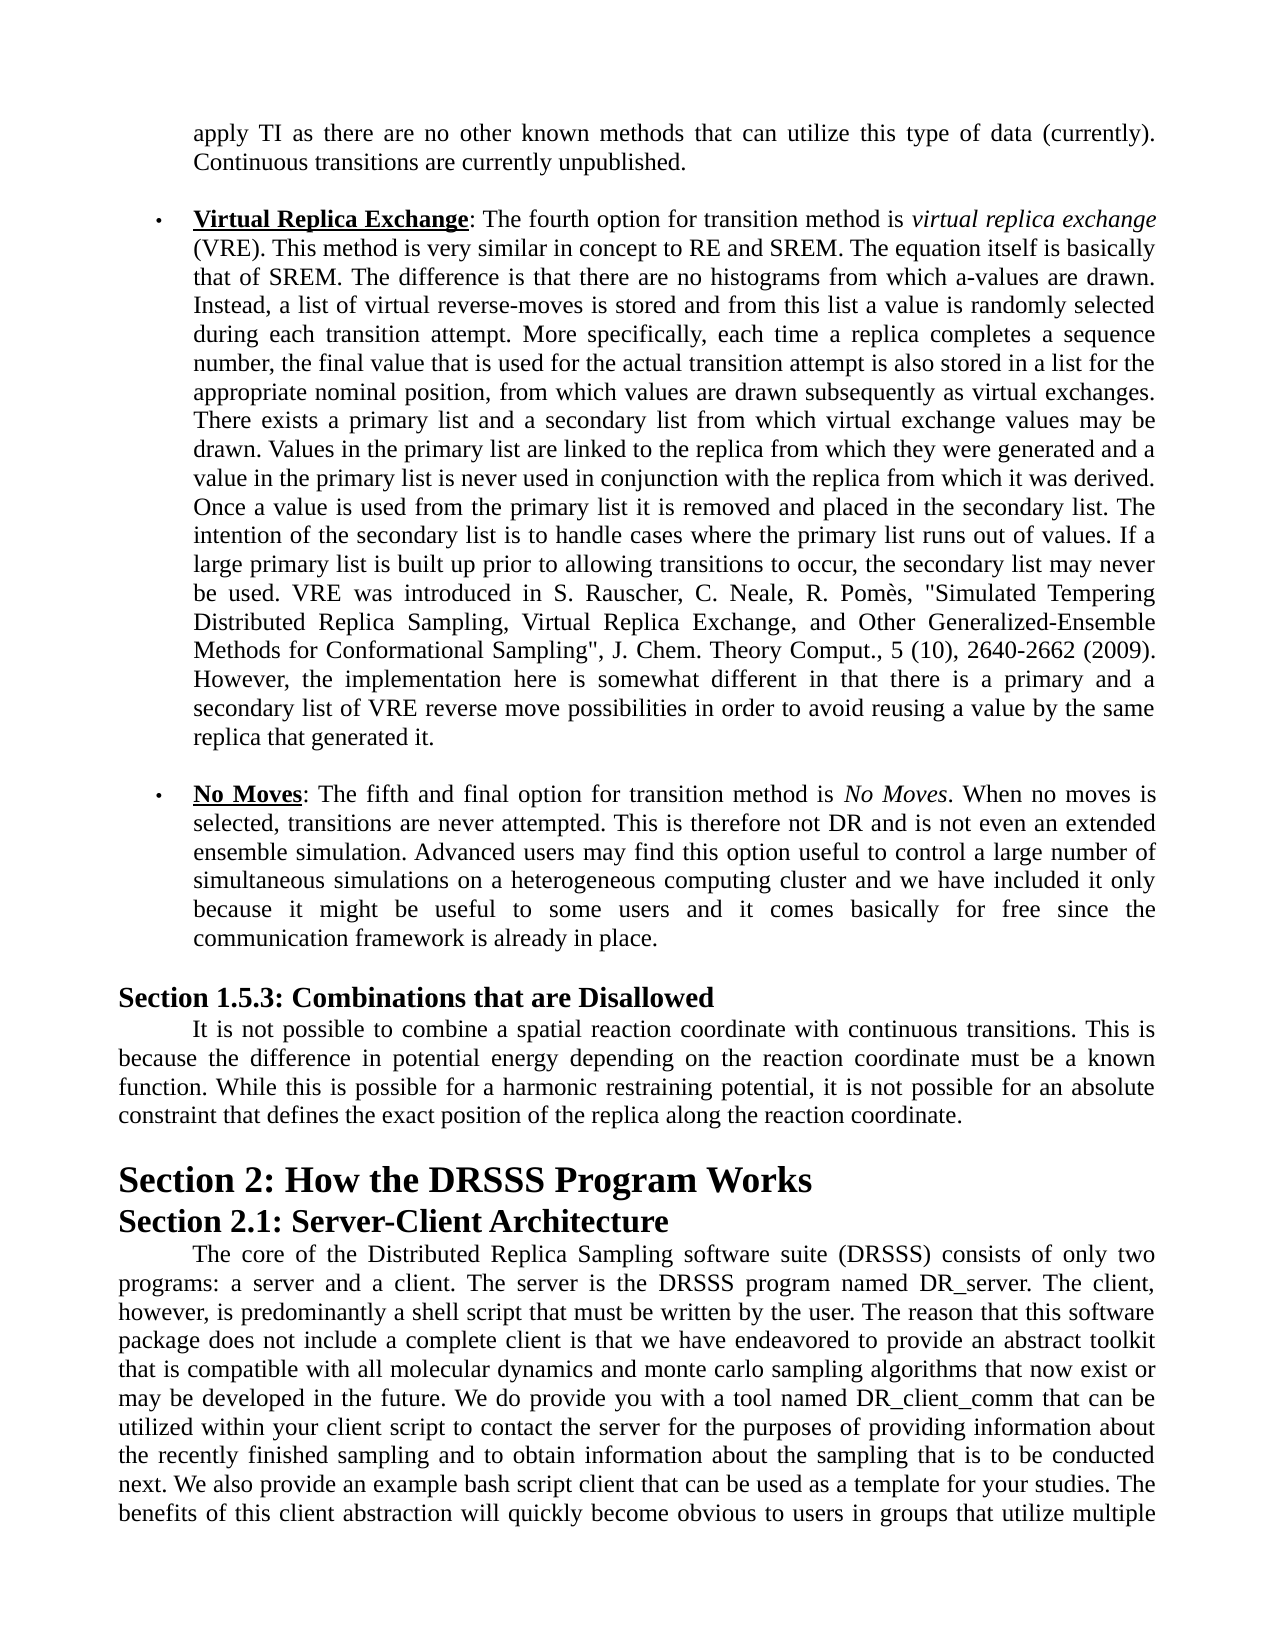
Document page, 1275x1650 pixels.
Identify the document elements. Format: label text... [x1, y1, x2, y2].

text It is not possible to combine a spatial reaction coordinate with continuous transitions. This is because the difference in potential energy depending on the reaction coordinate must be a known function. While this is possible for a harmonic restraining potential, it is not possible for an absolute constraint that defines the exact position of the replica along the reaction coordinate. [118, 1014, 1157, 1129]
text The core of the Distributed Replica Sampling software suite (DRSSS) consists of only two programs: a server and a client. The server is the DRSSS program named DR_server. The client, however, is predominantly a shell script that must be written by the user. The reason that this software package does not include a complete client is that we have endeavored to provide an abstract toolkit that is compatible with all molecular dynamics and monte carlo sampling algorithms that now exist or may be developed in the future. We do provide you with a tool named DR_client_comm that can be utilized within your client script to contact the server for the purposes of providing information about the recently finished sampling and to obtain information about the sampling that is to be conducted next. We also provide an example bash script client that can be used as a template for your studies. The benefits of this client abstraction will quickly become obvious to users in groups that utilize multiple [118, 1239, 1157, 1527]
text Section 2: How the DRSSS Program Works [118, 1158, 1157, 1201]
text Section 2.1: Server-Client Architecture [118, 1201, 1157, 1239]
text Section 1.5.3: Combinations that are Disallowed [118, 981, 1157, 1014]
list Virtual Replica Exchange: The fourth option for transition method is virtual replica exchange (VRE). This method is very similar in concept to RE and SREM. The equation itself is basically that of SREM. The difference is that there are no histograms from which a-values are drawn. Instead, a list of virtual reverse-moves is stored and from this list a value is randomly selected during each transition attempt. More specifically, each time a replica completes a sequence number, the final value that is used for the actual transition attempt is also stored in a list for the appropriate nominal position, from which values are drawn subsequently as virtual exchanges. There exists a primary list and a secondary list from which virtual exchange values may be drawn. Values in the primary list are linked to the replica from which they were generated and a value in the primary list is never used in conjunction with the replica from which it was derived. Once a value is used from the primary list it is removed and placed in the secondary list. The intention of the secondary list is to handle cases where the primary list runs out of values. If a large primary list is built up prior to allowing transitions to occur, the secondary list may never be used. VRE was introduced in S. Rauscher, C. Neale, R. Pomès, "Simulated Tempering Distributed Replica Sampling, Virtual Replica Exchange, and Other Generalized-Ensemble Methods for Conformational Sampling", J. Chem. Theory Comput., 5 (10), 2640-2662 (2009). However, the implementation here is somewhat different in that there is a primary and a secondary list of VRE reverse move possibilities in order to avoid reusing a value by the same replica that generated it. [156, 204, 1157, 751]
list No Moves: The fifth and final option for transition method is No Moves. When no moves is selected, transitions are never attempted. This is therefore not DR and is not even an extended ensemble simulation. Advanced users may find this option useful to control a large number of simultaneous simulations on a heterogeneous computing cluster and we have included it only because it might be useful to some users and it comes basically for free since the communication framework is already in place. [156, 779, 1157, 952]
list apply TI as there are no other known methods that can utilize this type of data (currently). Continuous transitions are currently unpublished. [156, 118, 1157, 176]
